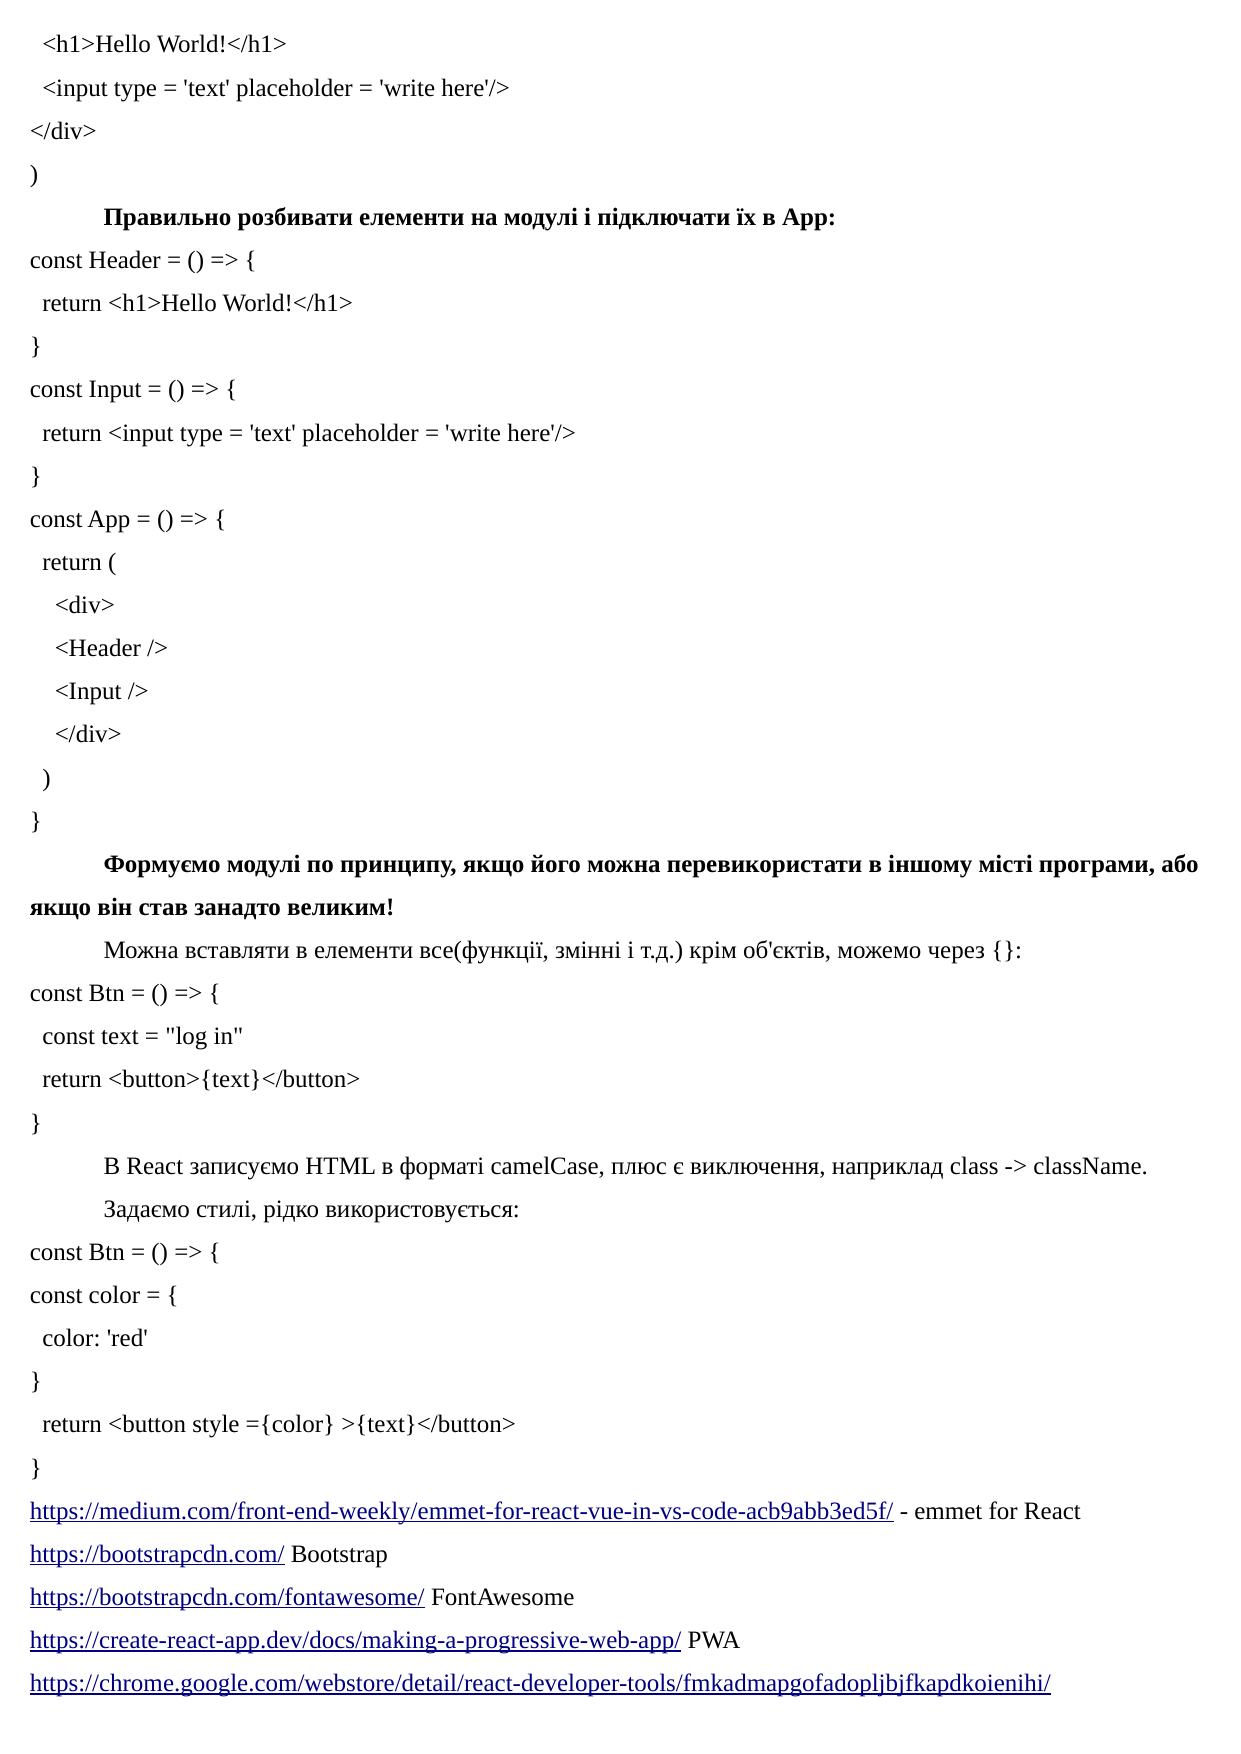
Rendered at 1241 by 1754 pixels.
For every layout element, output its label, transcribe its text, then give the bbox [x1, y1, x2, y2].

text </div> [29, 719, 1211, 748]
text <h1>Hello World!</h1> [29, 29, 1211, 58]
text https://bootstrapcdn.com/fontawesome/ FontAwesome [29, 1582, 1211, 1611]
text const text = "log in" [29, 1021, 1211, 1050]
text const Input = () => { [29, 374, 1211, 403]
text const Btn = () => { [29, 978, 1211, 1007]
text const color = { [29, 1280, 1211, 1309]
text Задаємо стилі, рідко використовується: [29, 1194, 1211, 1223]
text } [29, 461, 1211, 489]
text </div> [29, 116, 1211, 144]
text Можна вставляти в елементи все(функції, змінні і т.д.) крім об'єктів, можемо через {}: [29, 935, 1211, 964]
text const Header = () => { [29, 245, 1211, 274]
text В React записуємо HTML в форматі camelCase, плюс є виключення, наприклад class -> className. [29, 1151, 1211, 1179]
text } [29, 806, 1211, 834]
text return ( [29, 547, 1211, 576]
text } [29, 1453, 1211, 1481]
text Правильно розбивати елементи на модулі і підключати їх в App: [29, 202, 1211, 231]
text const Btn = () => { [29, 1237, 1211, 1266]
text return <h1>Hello World!</h1> [29, 288, 1211, 317]
text Формуємо модулі по принципу, якщо його можна перевикористати в іншому місті програми, або якщо він став занадто великим! [29, 849, 1211, 921]
text ) [29, 159, 1211, 188]
text <Header /> [29, 633, 1211, 662]
text color: 'red' [29, 1323, 1211, 1352]
text const App = () => { [29, 504, 1211, 533]
text } [29, 1366, 1211, 1395]
text } [29, 331, 1211, 360]
text <Input /> [29, 676, 1211, 705]
text return <button>{text}</button> [29, 1064, 1211, 1093]
text return <button style ={color} >{text}</button> [29, 1409, 1211, 1438]
text https://create-react-app.dev/docs/making-a-progressive-web-app/ PWA [29, 1625, 1211, 1654]
text https://chrome.google.com/webstore/detail/react-developer-tools/fmkadmapgofadopljbjfkapdkoienihi/ [29, 1668, 1211, 1697]
text } [29, 1108, 1211, 1136]
text return <input type = 'text' placeholder = 'write here'/> [29, 418, 1211, 446]
text <div> [29, 590, 1211, 619]
text https://bootstrapcdn.com/ Bootstrap [29, 1539, 1211, 1568]
text ) [29, 763, 1211, 791]
text https://medium.com/front-end-weekly/emmet-for-react-vue-in-vs-code-acb9abb3ed5f/ - emmet for React [29, 1496, 1211, 1524]
text <input type = 'text' placeholder = 'write here'/> [29, 73, 1211, 101]
